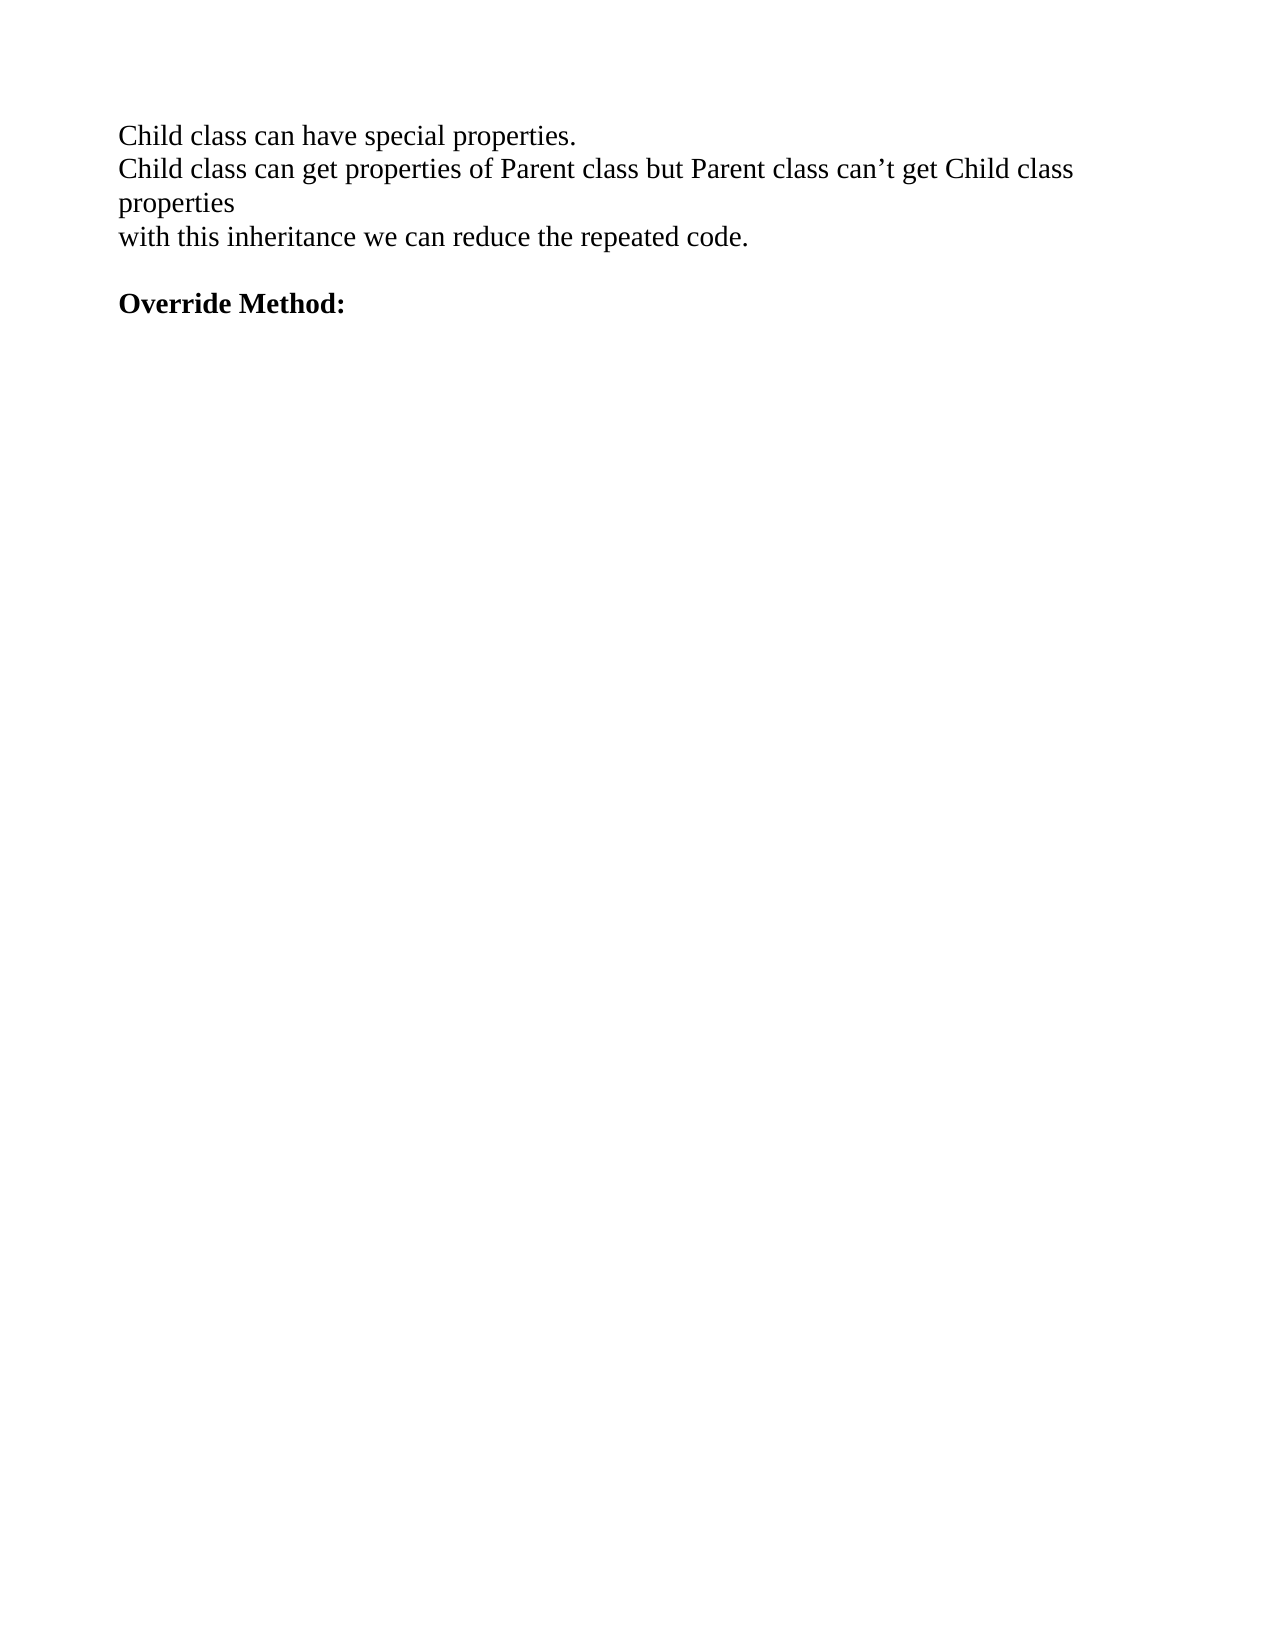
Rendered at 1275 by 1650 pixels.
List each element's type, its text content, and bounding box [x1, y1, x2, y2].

text Child class can have special properties. [118, 118, 1157, 152]
text Override Method: [118, 286, 1157, 319]
text with this inheritance we can reduce the repeated code. [118, 219, 1157, 252]
text Child class can get properties of Parent class but Parent class can’t get Child class properties [118, 152, 1157, 219]
